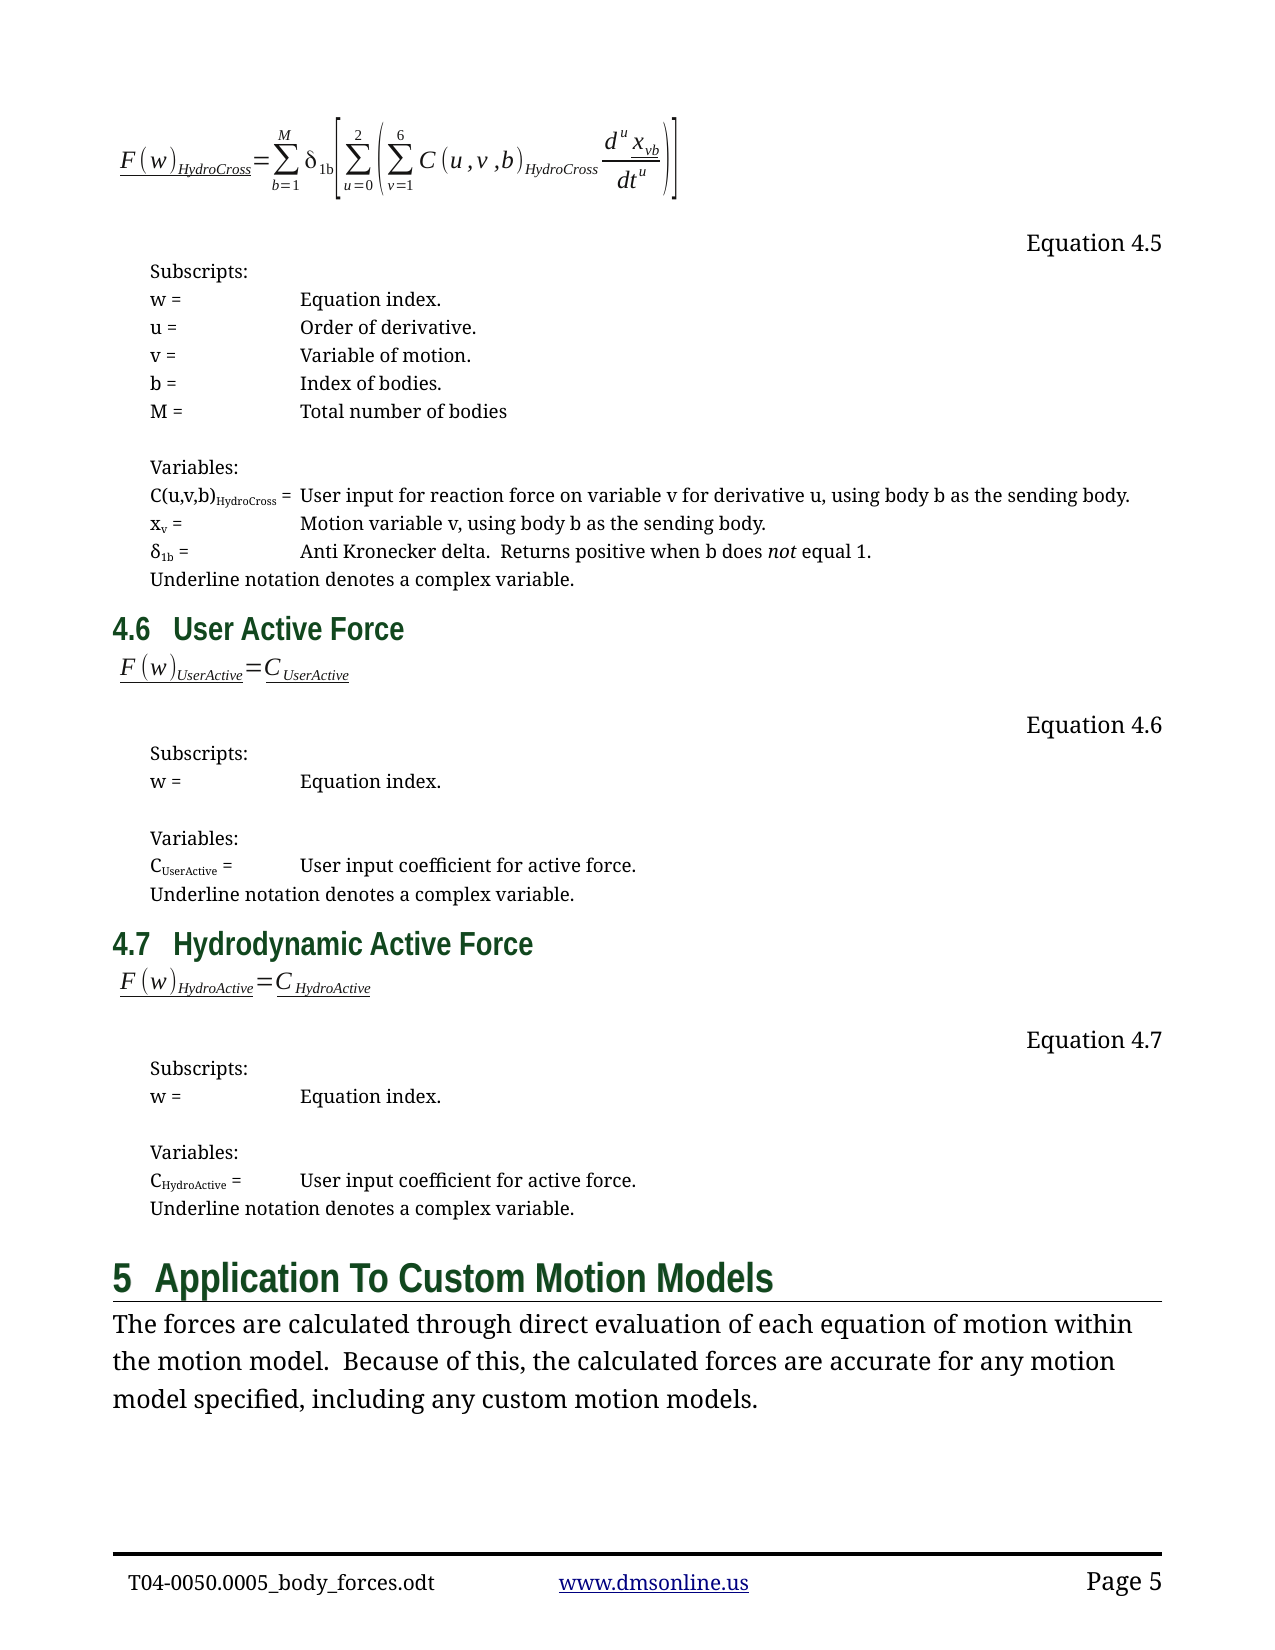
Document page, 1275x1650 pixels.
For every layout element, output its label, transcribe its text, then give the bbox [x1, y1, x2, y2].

subtitle Hydrodynamic Active Force [112, 924, 1162, 962]
text w = Equation index. [150, 1083, 1162, 1108]
text Subscripts: [150, 1055, 1162, 1080]
text C(u,v,b)HydroCross = User input for reaction force on variable v for derivative u, using body b as the sending body. [150, 483, 1162, 508]
text xv = Motion variable v, using body b as the sending body. [150, 511, 1162, 536]
text Variables: [150, 454, 1162, 480]
text u = Order of derivative. [150, 314, 1162, 340]
text w = Equation index. [150, 286, 1162, 312]
text Subscripts: [150, 258, 1162, 284]
text Equation 4.5 [112, 227, 1162, 258]
text w = Equation index. [150, 769, 1162, 794]
text The forces are calculated through direct evaluation of each equation of motion within the motion model. Because of this, the calculated forces are accurate for any motion model specified, including any custom motion models. [112, 1307, 1162, 1415]
text CHydroActive = User input coefficient for active force. [150, 1167, 1162, 1192]
subtitle User Active Force [112, 610, 1162, 648]
text Underline notation denotes a complex variable. [150, 1195, 1162, 1221]
text CUserActive = User input coefficient for active force. [150, 853, 1162, 878]
text b = Index of bodies. [150, 371, 1162, 396]
text v = Variable of motion. [150, 342, 1162, 368]
text δ1b = Anti Kronecker delta. Returns positive when b does not equal 1. [150, 539, 1162, 564]
subtitle Application to Custom Motion Models [112, 1253, 1162, 1302]
text Variables: [150, 1139, 1162, 1164]
text Subscripts: [150, 741, 1162, 766]
text Variables: [150, 825, 1162, 850]
text Equation 4.7 [112, 1024, 1162, 1055]
text M = Total number of bodies [150, 398, 1162, 424]
text Underline notation denotes a complex variable. [150, 567, 1162, 592]
text Equation 4.6 [112, 709, 1162, 741]
text Underline notation denotes a complex variable. [150, 881, 1162, 906]
